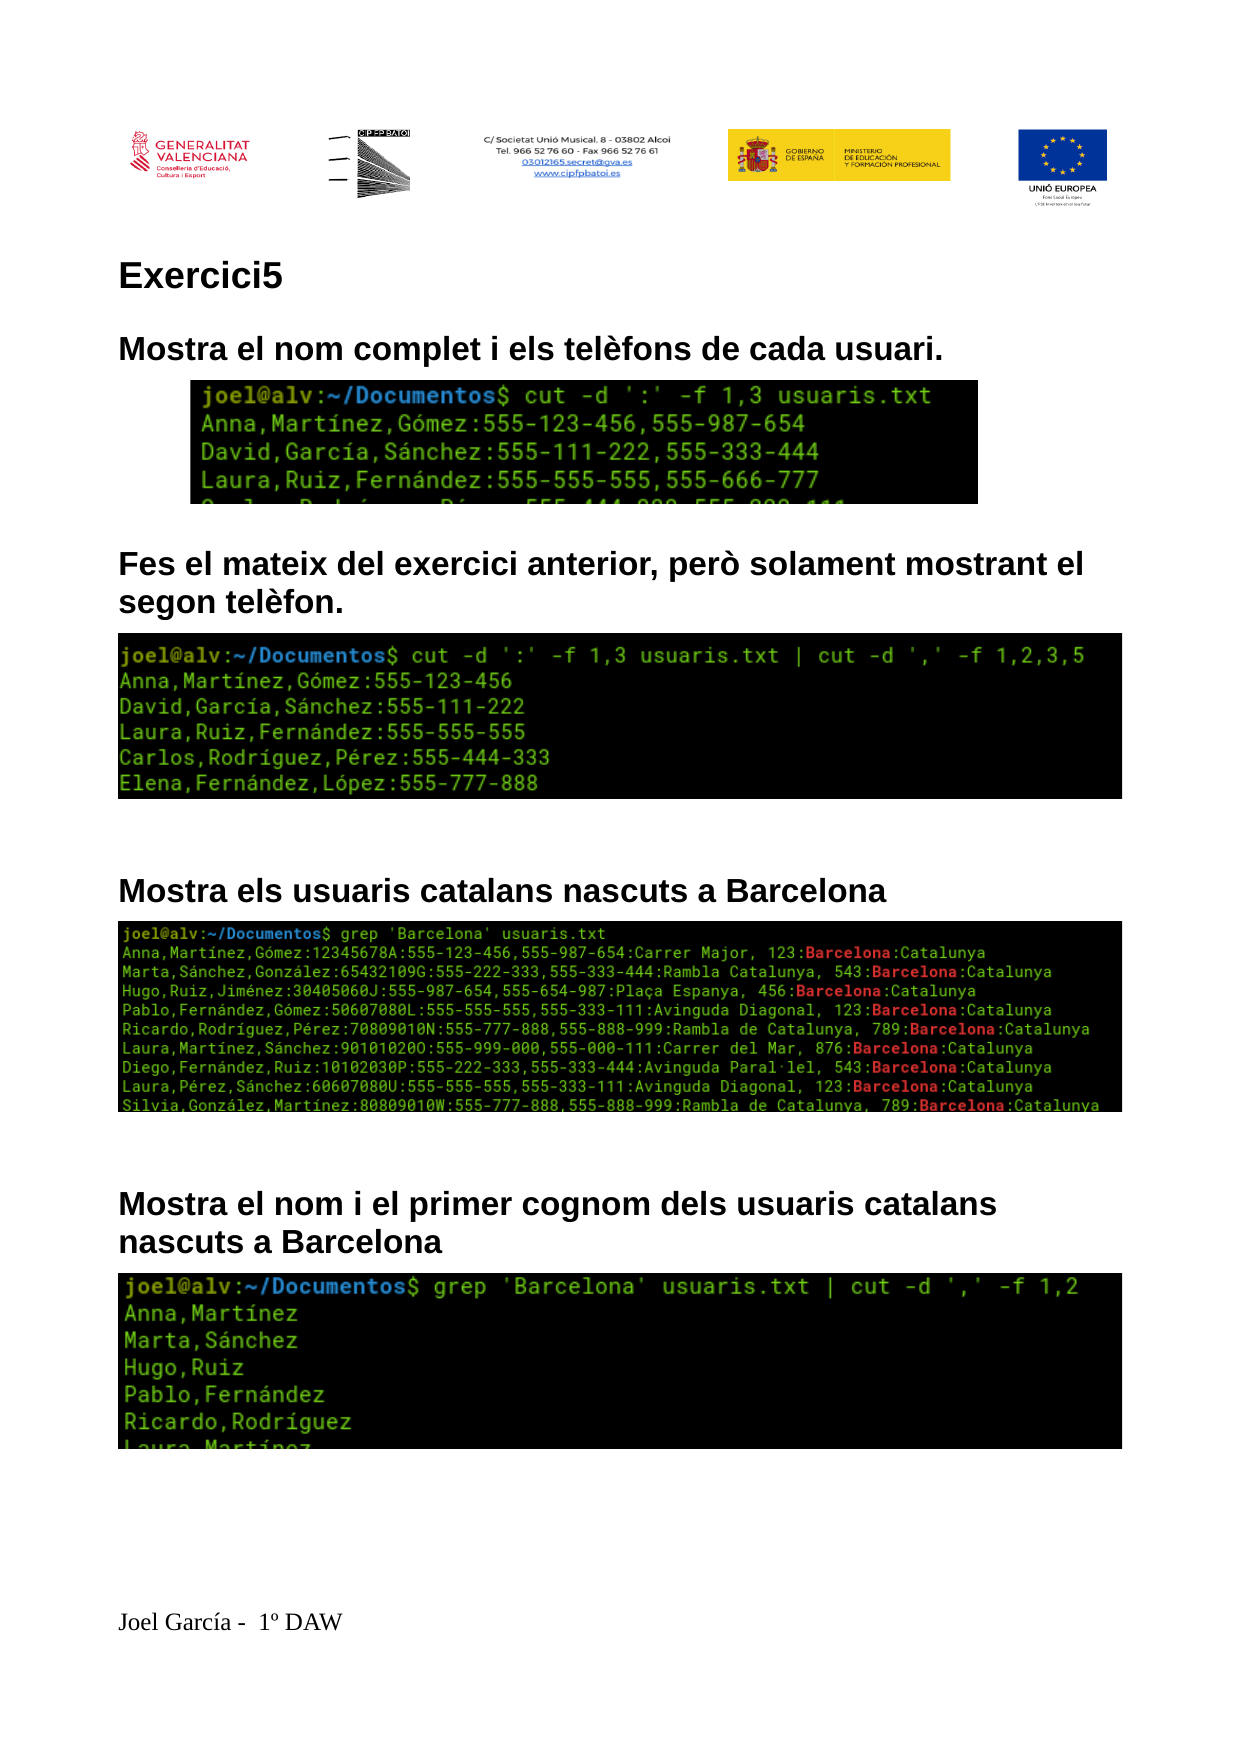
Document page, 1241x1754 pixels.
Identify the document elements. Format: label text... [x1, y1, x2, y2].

picture [118, 633, 1123, 799]
subtitle Exercici5 [118, 253, 1122, 296]
subtitle Mostra el nom i el primer cognom dels usuaris catalans nascuts a Barcelona [118, 1184, 1122, 1261]
subtitle Mostra els usuaris catalans nascuts a Barcelona [118, 871, 1122, 909]
picture [118, 118, 1118, 209]
picture [190, 380, 978, 504]
picture [118, 921, 1123, 1112]
subtitle Fes el mateix del exercici anterior, però solament mostrant el segon telèfon. [118, 544, 1122, 621]
subtitle Mostra el nom complet i els telèfons de cada usuari. [118, 329, 1122, 368]
picture [118, 1273, 1123, 1449]
